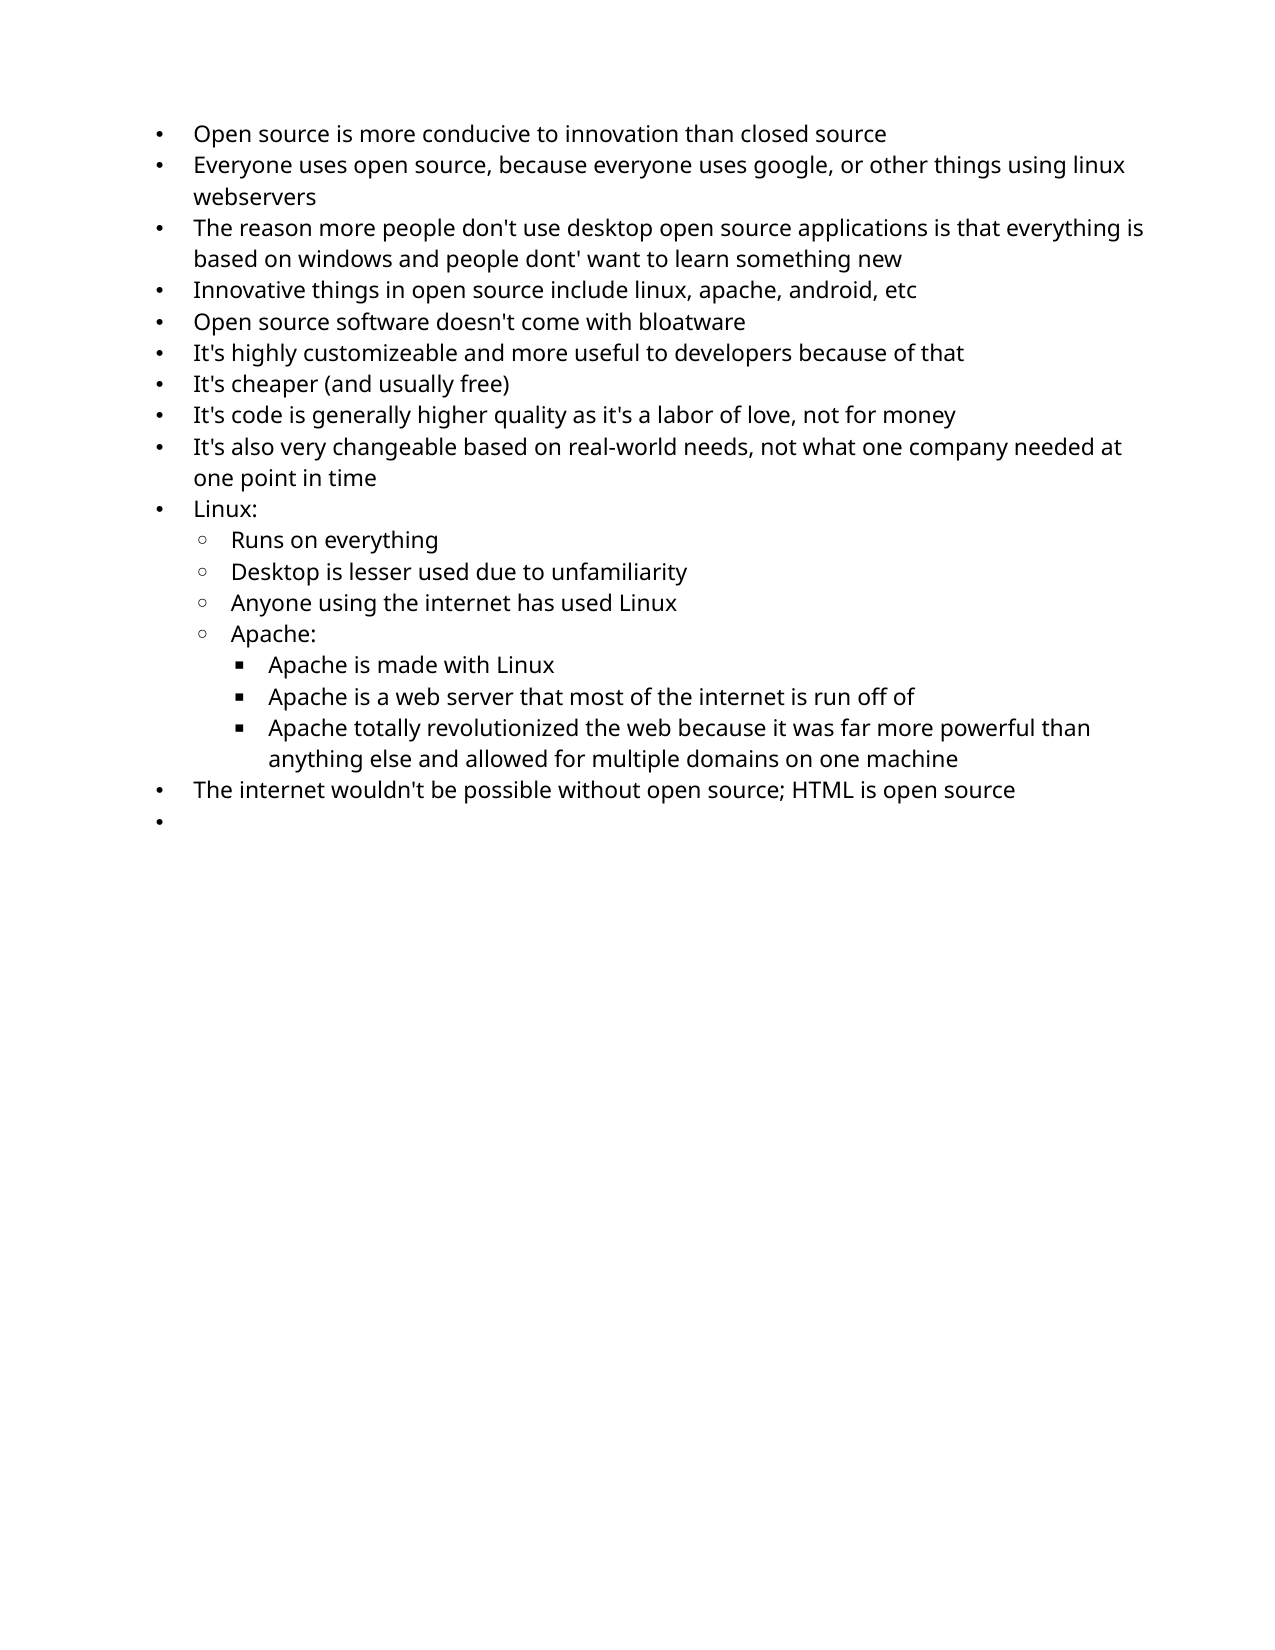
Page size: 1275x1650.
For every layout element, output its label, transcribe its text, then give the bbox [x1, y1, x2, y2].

list Innovative things in open source include linux, apache, android, etc [156, 274, 1157, 306]
list The reason more people don't use desktop open source applications is that everything is based on windows and people dont' want to learn something new [156, 212, 1157, 274]
list Desktop is lesser used due to unfamiliarity [193, 556, 1157, 587]
list The internet wouldn't be possible without open source; HTML is open source [156, 774, 1157, 806]
list Anyone using the internet has used Linux [193, 587, 1157, 618]
list It's highly customizeable and more useful to developers because of that [156, 337, 1157, 368]
list It's code is generally higher quality as it's a labor of love, not for money [156, 399, 1157, 431]
list Runs on everything [193, 524, 1157, 556]
list Open source software doesn't come with bloatware [156, 306, 1157, 337]
list Apache totally revolutionized the web because it was far more powerful than anything else and allowed for multiple domains on one machine [231, 712, 1157, 774]
list It's also very changeable based on real-world needs, not what one company needed at one point in time [156, 431, 1157, 493]
list Everyone uses open source, because everyone uses google, or other things using linux webservers [156, 149, 1157, 212]
list It's cheaper (and usually free) [156, 368, 1157, 399]
list Apache is made with Linux [231, 649, 1157, 681]
list Apache: [193, 618, 1157, 649]
list Linux: [156, 493, 1157, 524]
list Apache is a web server that most of the internet is run off of [231, 681, 1157, 712]
list Open source is more conducive to innovation than closed source [156, 118, 1157, 149]
